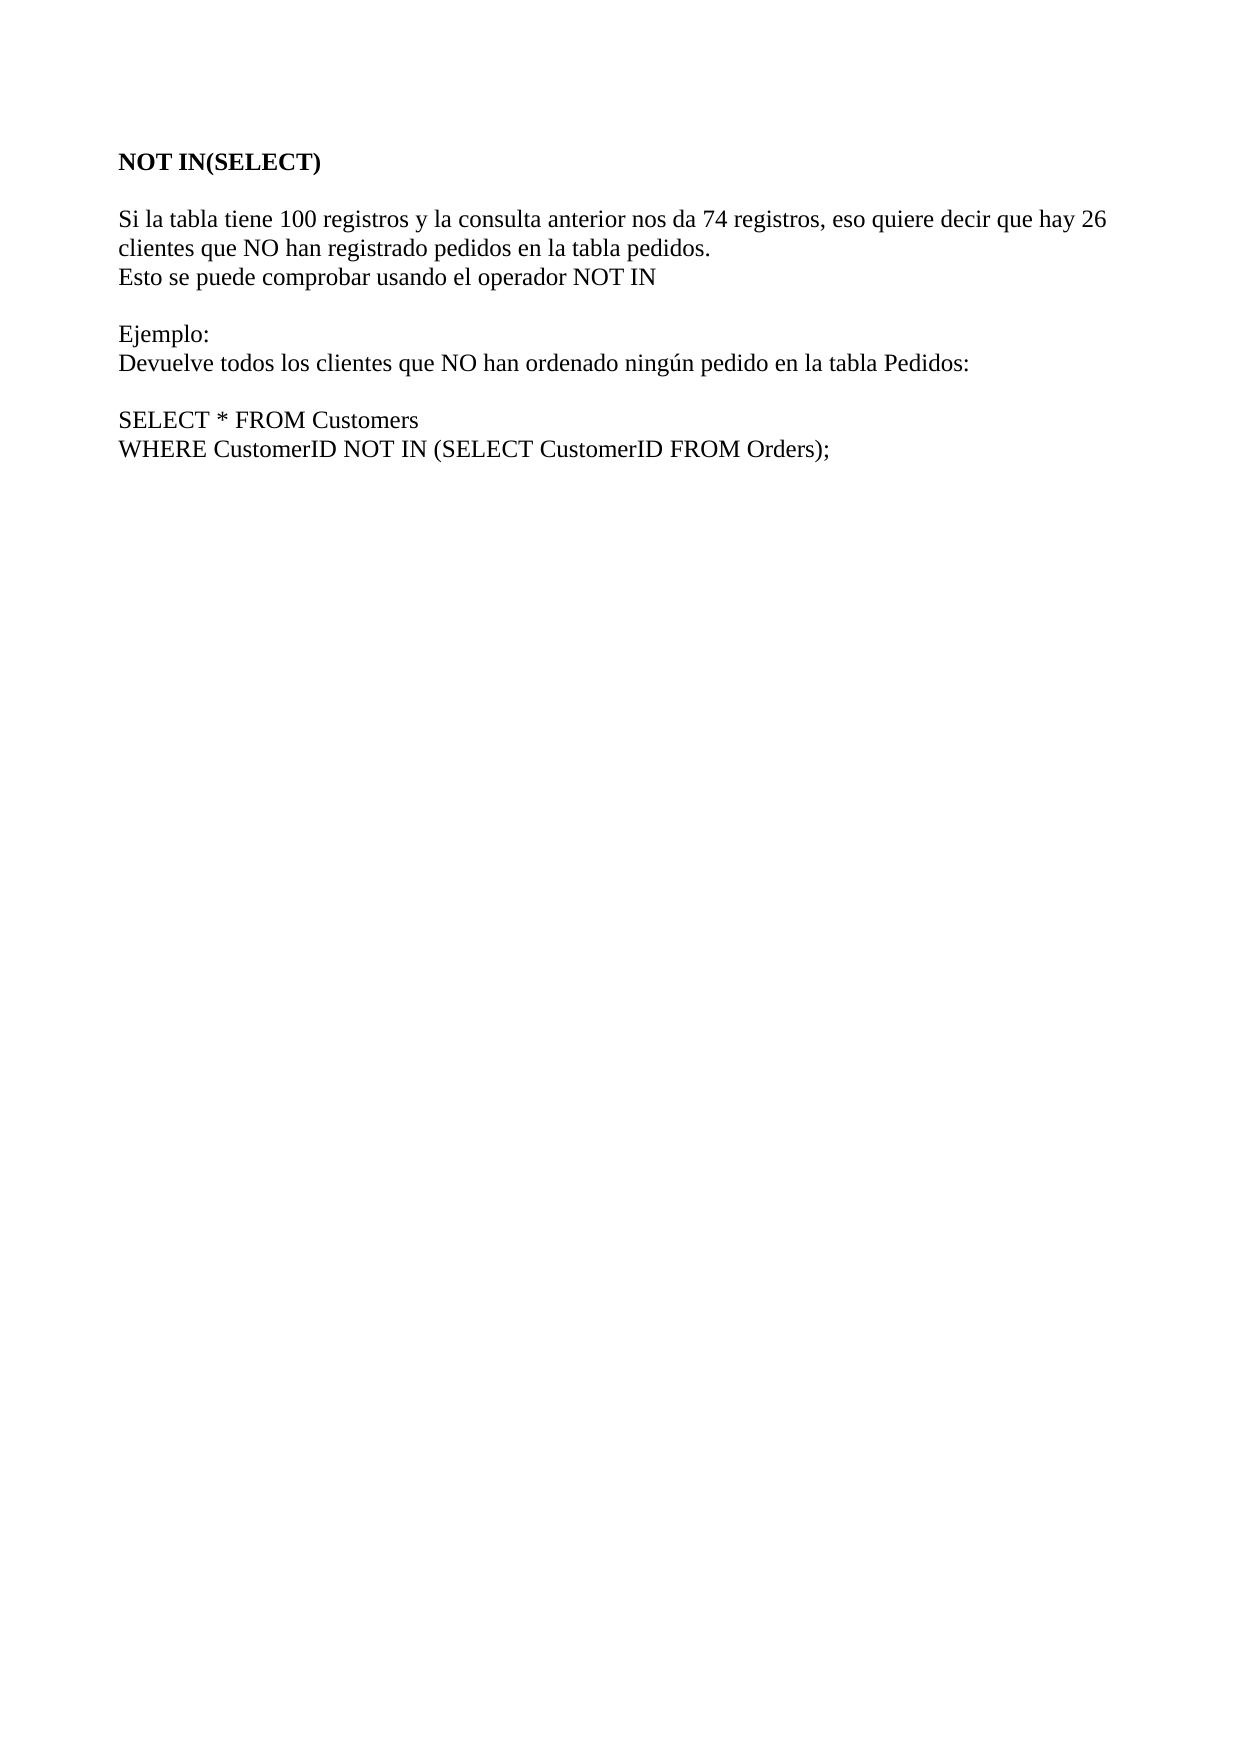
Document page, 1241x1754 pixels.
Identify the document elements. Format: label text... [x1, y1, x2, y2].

text SELECT * FROM Customers WHERE CustomerID NOT IN (SELECT CustomerID FROM Orders); [118, 406, 1122, 463]
text NOT IN(SELECT) [118, 147, 1122, 176]
text Esto se puede comprobar usando el operador NOT IN [118, 262, 1122, 291]
text Devuelve todos los clientes que NO han ordenado ningún pedido en la tabla Pedidos: [118, 348, 1122, 377]
text Si la tabla tiene 100 registros y la consulta anterior nos da 74 registros, eso quiere decir que hay 26 clientes que NO han registrado pedidos en la tabla pedidos. [118, 204, 1122, 262]
text Ejemplo: [118, 319, 1122, 348]
